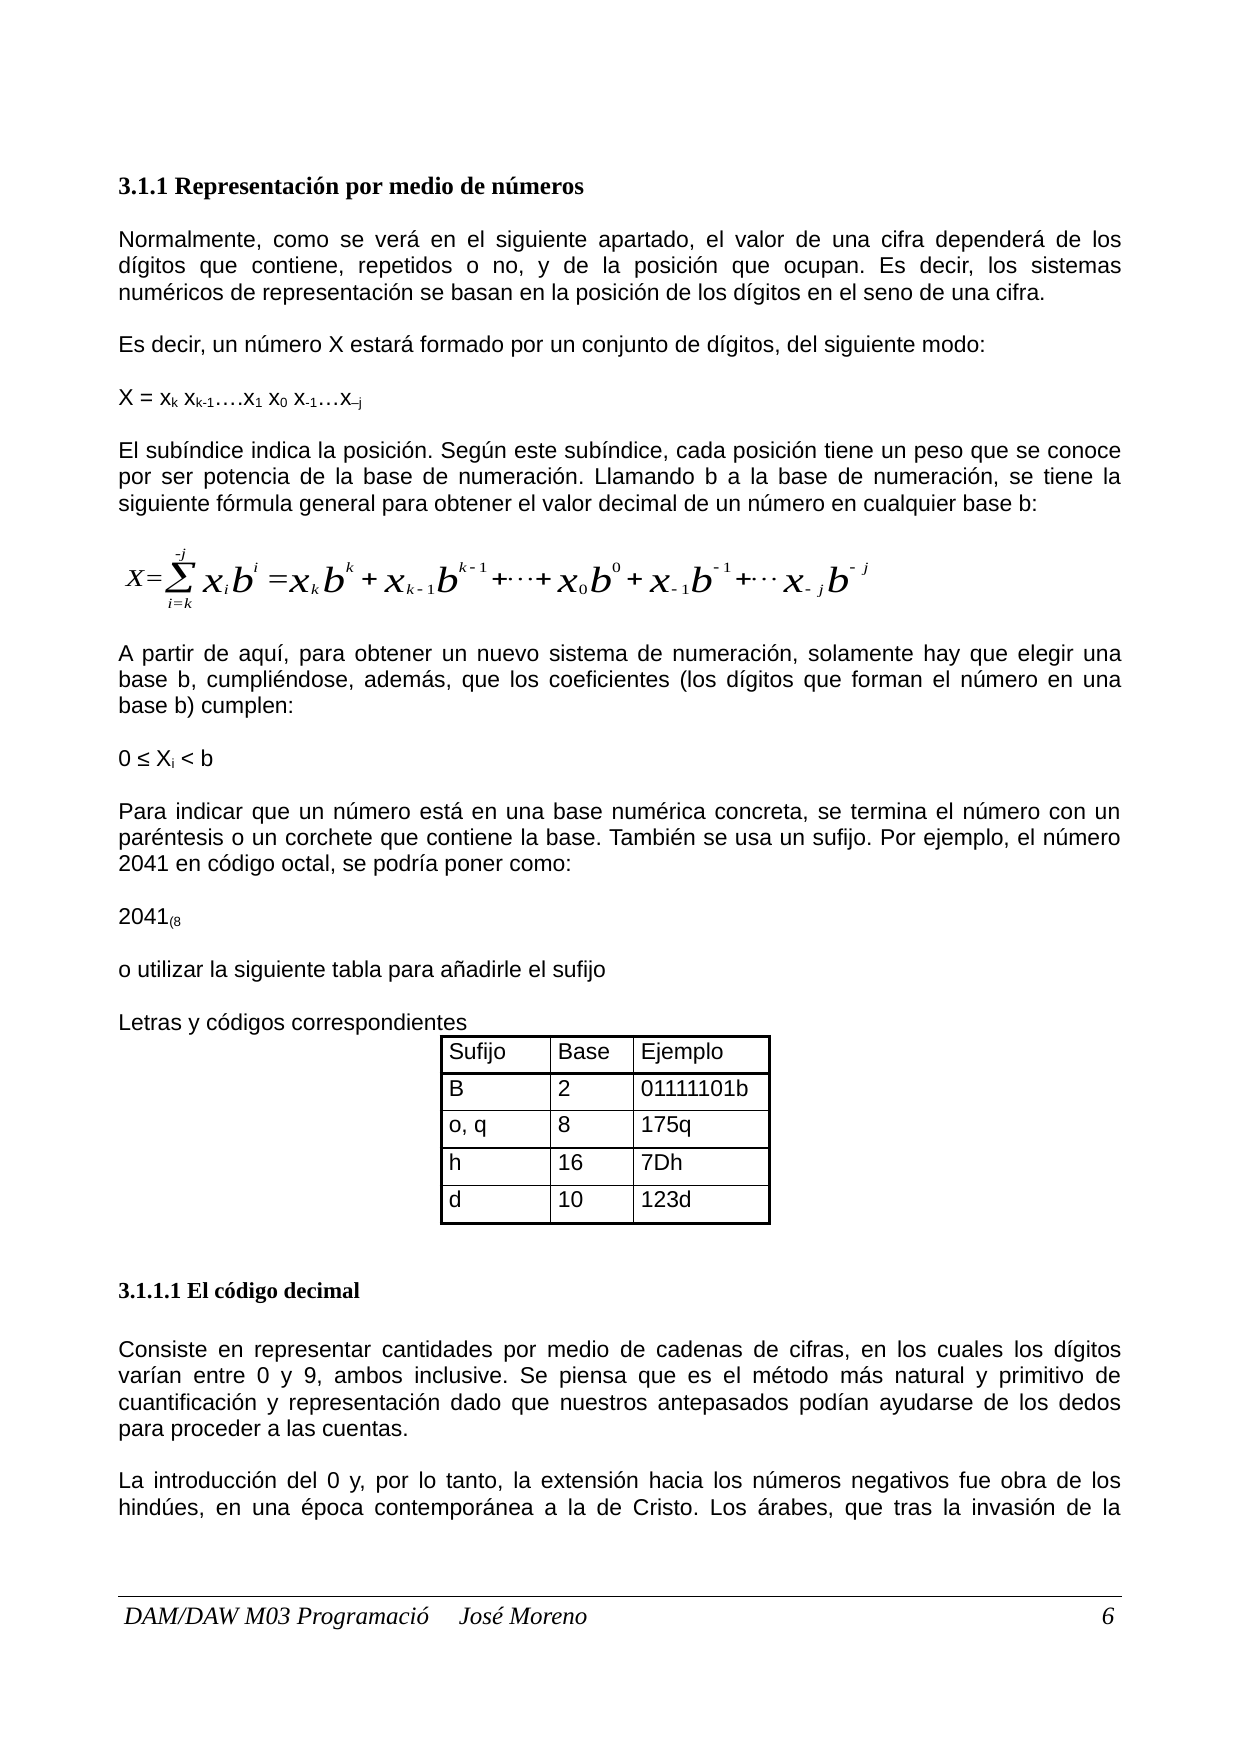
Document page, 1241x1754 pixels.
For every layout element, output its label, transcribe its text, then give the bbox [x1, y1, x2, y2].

table_cell 16 [551, 1149, 633, 1185]
text 2041(8 [118, 903, 1122, 929]
subtitle 3.1.1 Representación por medio de números [118, 171, 1122, 199]
text A partir de aquí, para obtener un nuevo sistema de numeración, solamente hay que elegir una base b, cumpliéndose, además, que los coeficientes (los dígitos que forman el número en una base b) cumplen: [118, 639, 1122, 718]
text 0 ≤ Xi < b [118, 745, 1122, 771]
table_cell 01111101b [634, 1075, 768, 1110]
table_cell 175q [634, 1111, 768, 1147]
table_cell 8 [551, 1111, 633, 1147]
table_header Sufijo [443, 1038, 550, 1072]
table_cell h [443, 1149, 550, 1185]
text X = xk xk-1….x1 x0 x-1…x–j [118, 384, 1122, 410]
table_cell d [443, 1186, 550, 1222]
text Es decir, un número X estará formado por un conjunto de dígitos, del siguiente modo: [118, 331, 1122, 358]
text o utilizar la siguiente tabla para añadirle el sufijo [118, 956, 1122, 982]
text Normalmente, como se verá en el siguiente apartado, el valor de una cifra dependerá de los dígitos que contiene, repetidos o no, y de la posición que ocupan. Es decir, los sistemas numéricos de representación se basan en la posición de los dígitos en el seno de una cifra. [118, 226, 1122, 305]
table_header Base [551, 1038, 633, 1072]
table_cell 2 [551, 1075, 633, 1110]
text La introducción del 0 y, por lo tanto, la extensión hacia los números negativos fue obra de los hindúes, en una época contemporánea a la de Cristo. Los árabes, que tras la invasión de la [118, 1467, 1122, 1520]
subtitle 3.1.1.1 El código decimal [118, 1277, 1122, 1303]
table_cell 10 [551, 1186, 633, 1222]
table_cell B [443, 1075, 550, 1110]
text El subíndice indica la posición. Según este subíndice, cada posición tiene un peso que se conoce por ser potencia de la base de numeración. Llamando b a la base de numeración, se tiene la siguiente fórmula general para obtener el valor decimal de un número en cualquier base b: [118, 437, 1122, 516]
text Para indicar que un número está en una base numérica concreta, se termina el número con un paréntesis o un corchete que contiene la base. También se usa un sufijo. Por ejemplo, el número 2041 en código octal, se podría poner como: [118, 798, 1122, 877]
table_cell 7Dh [634, 1149, 768, 1185]
table_cell 123d [634, 1186, 768, 1222]
text Consiste en representar cantidades por medio de cadenas de cifras, en los cuales los dígitos varían entre 0 y 9, ambos inclusive. Se piensa que es el método más natural y primitivo de cuantificación y representación dado que nuestros antepasados podían ayudarse de los dedos para proceder a las cuentas. [118, 1336, 1122, 1441]
table_cell o, q [443, 1111, 550, 1147]
table_header Ejemplo [634, 1038, 768, 1072]
text Letras y códigos correspondientes [118, 1008, 1122, 1035]
